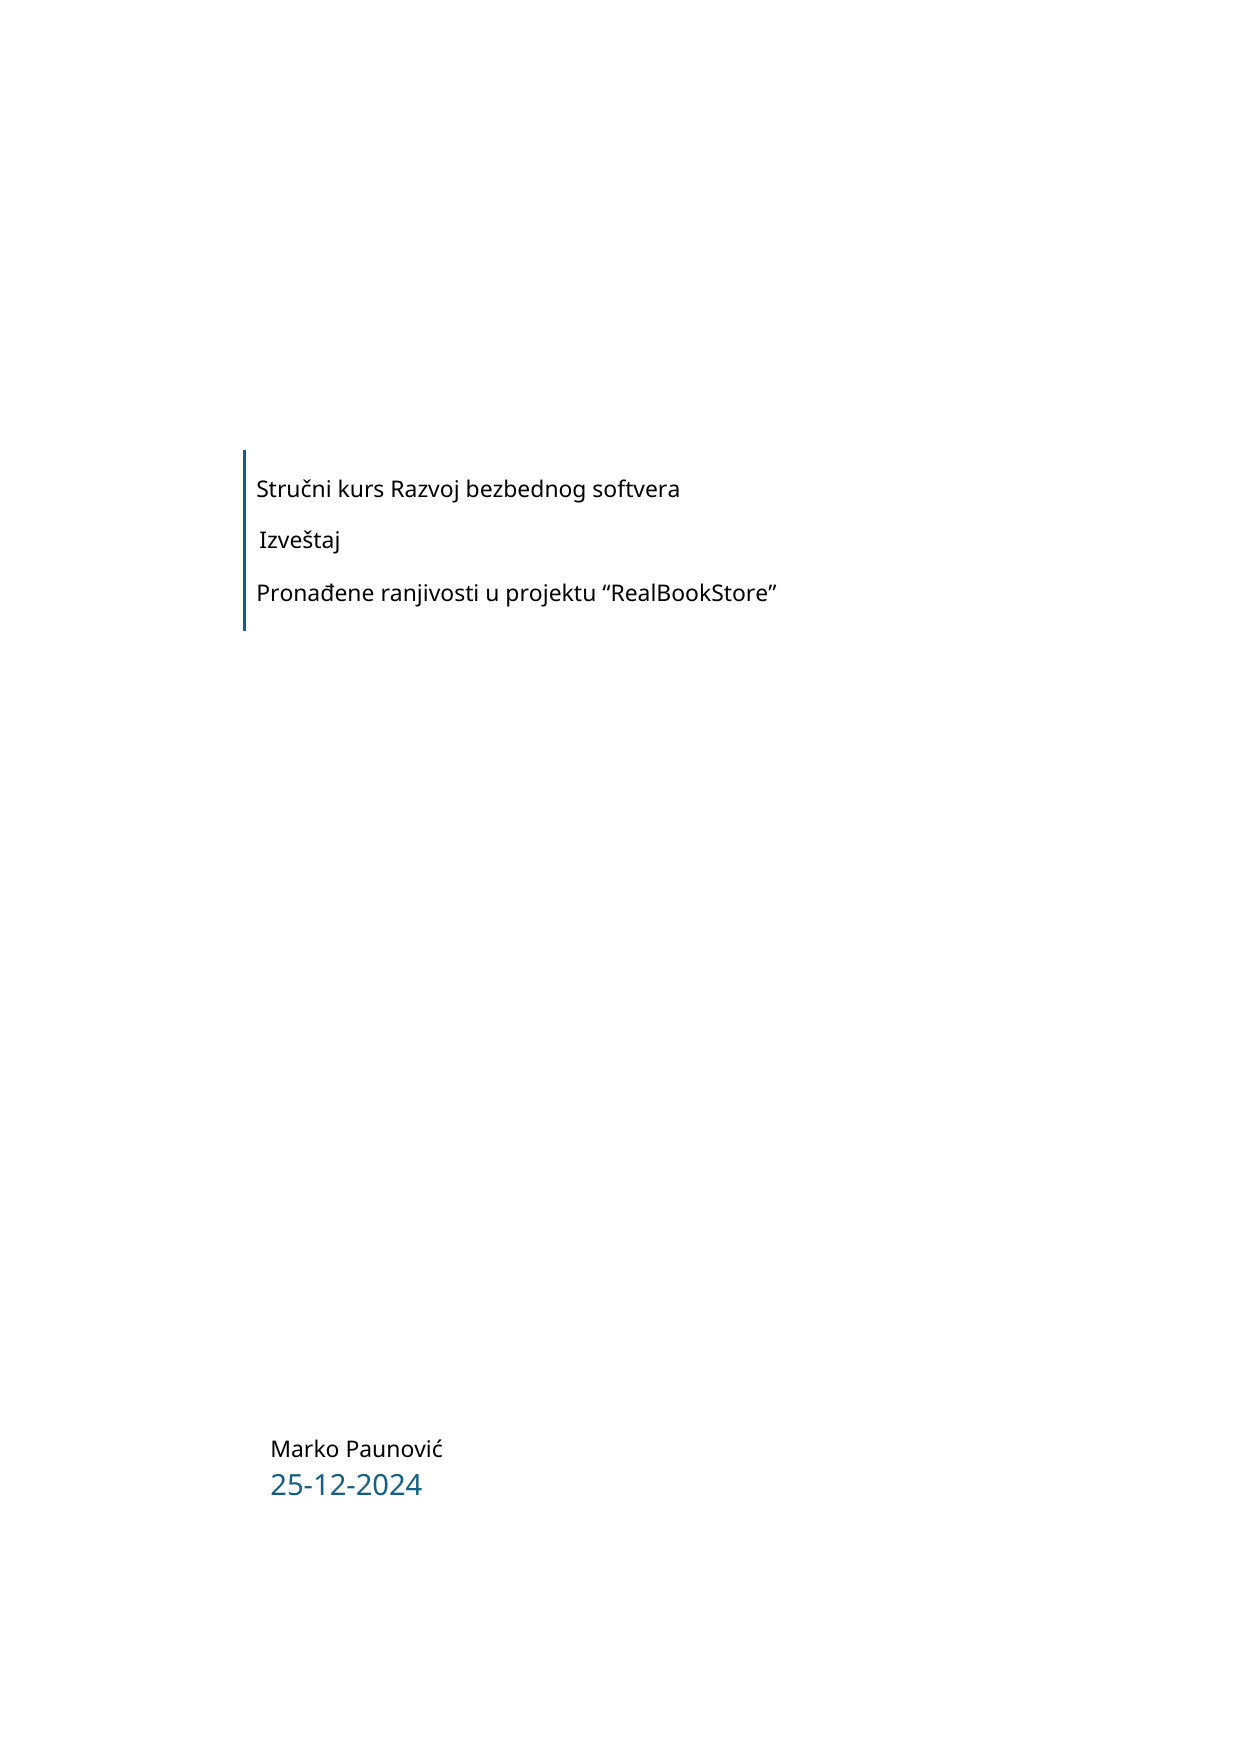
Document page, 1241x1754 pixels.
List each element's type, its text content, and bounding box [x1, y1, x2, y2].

table_cell Pronađene ranjivosti u projektu “RealBookStore” [246, 555, 996, 631]
table_cell Izveštaj [246, 526, 996, 554]
table_header Stručni kurs Razvoj bezbednog softvera [246, 450, 996, 526]
table_header Marko Paunović 25-12-2024 [258, 1410, 982, 1604]
